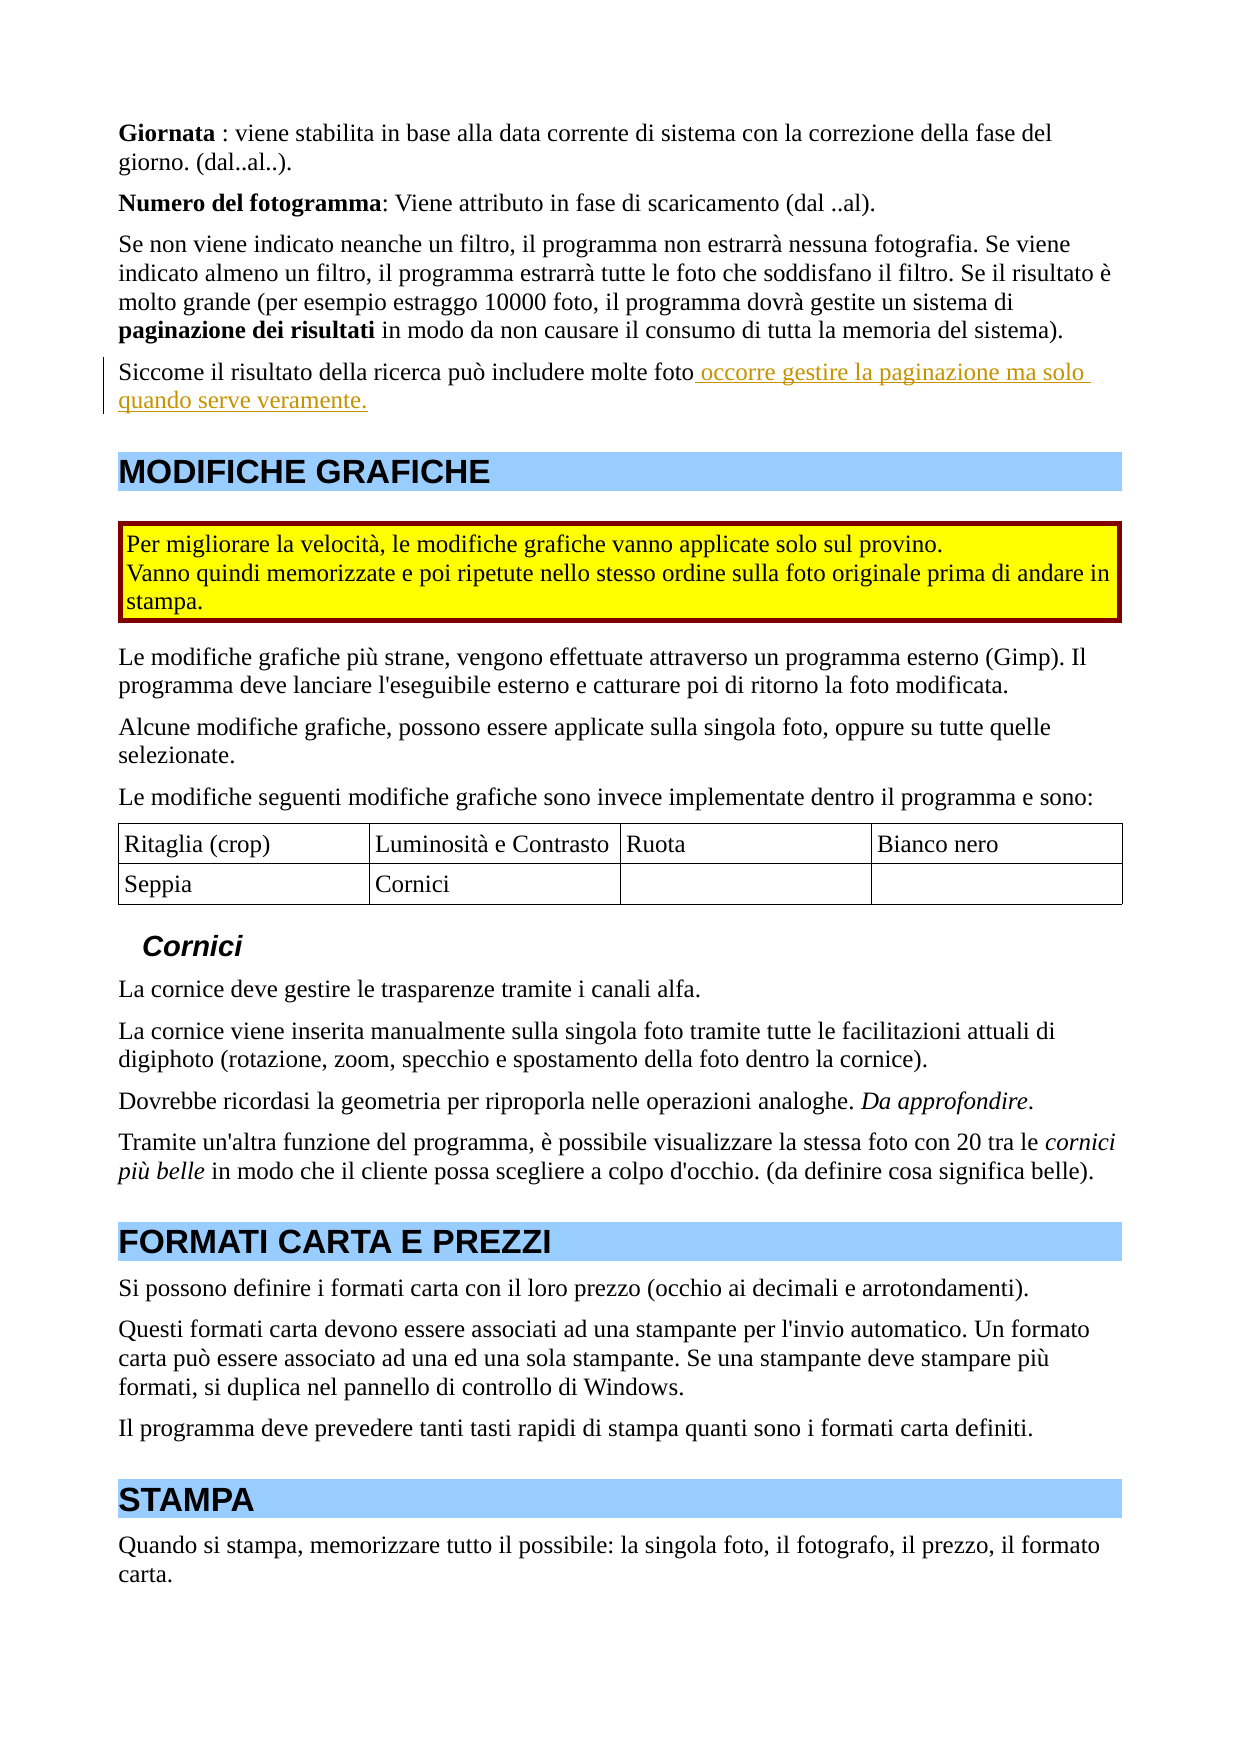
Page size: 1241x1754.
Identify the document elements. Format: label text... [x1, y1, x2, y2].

subtitle MODIFICHE GRAFICHE [118, 452, 1122, 491]
text Quando si stampa, memorizzare tutto il possibile: la singola foto, il fotografo, il prezzo, il formato carta. [118, 1531, 1122, 1588]
text Il programma deve prevedere tanti tasti rapidi di stampa quanti sono i formati carta definiti. [118, 1413, 1122, 1442]
table_header Luminosità e Contrasto [370, 824, 620, 863]
text Le modifiche grafiche più strane, vengono effettuate attraverso un programma esterno (Gimp). Il programma deve lanciare l'eseguibile esterno e catturare poi di ritorno la foto modificata. [118, 642, 1122, 699]
text Numero del fotogramma: Viene attributo in fase di scaricamento (dal ..al). [118, 188, 1122, 217]
text La cornice viene inserita manualmente sulla singola foto tramite tutte le facilitazioni attuali di digiphoto (rotazione, zoom, specchio e spostamento della foto dentro la cornice). [118, 1016, 1122, 1073]
text Tramite un'altra funzione del programma, è possibile visualizzare la stessa foto con 20 tra le cornici più belle in modo che il cliente possa scegliere a colpo d'occhio. (da definire cosa significa belle). [118, 1127, 1122, 1184]
text Siccome il risultato della ricerca può includere molte foto occorre gestire la paginazione ma solo quando serve veramente. [118, 357, 1122, 414]
text Giornata : viene stabilita in base alla data corrente di sistema con la correzione della fase del giorno. (dal..al..). [118, 118, 1122, 176]
table_cell [872, 864, 1122, 903]
text Questi formati carta devono essere associati ad una stampante per l'invio automatico. Un formato carta può essere associato ad una ed una sola stampante. Se una stampante deve stampare più formati, si duplica nel pannello di controllo di Windows. [118, 1314, 1122, 1401]
text Le modifiche seguenti modifiche grafiche sono invece implementate dentro il programma e sono: [118, 782, 1122, 810]
table_cell Seppia [119, 864, 369, 903]
text Dovrebbe ricordasi la geometria per riproporla nelle operazioni analoghe. Da approfondire. [118, 1086, 1122, 1114]
text Si possono definire i formati carta con il loro prezzo (occhio ai decimali e arrotondamenti). [118, 1273, 1122, 1302]
subtitle Cornici [142, 928, 1122, 962]
table_header Bianco nero [872, 824, 1122, 863]
table_header Ruota [621, 824, 871, 863]
text Alcune modifiche grafiche, possono essere applicate sulla singola foto, oppure su tutte quelle selezionate. [118, 712, 1122, 769]
text Per migliorare la velocità, le modifiche grafiche vanno applicate solo sul provino. Vanno quindi memorizzate e poi ripetute nello stesso ordine sulla foto originale prima di andare in stampa. [123, 526, 1117, 618]
subtitle STAMPA [118, 1479, 1122, 1518]
table_header Ritaglia (crop) [119, 824, 369, 863]
subtitle FORMATI CARTA E PREZZI [118, 1222, 1122, 1261]
text La cornice deve gestire le trasparenze tramite i canali alfa. [118, 974, 1122, 1003]
table_cell Cornici [370, 864, 620, 903]
text Se non viene indicato neanche un filtro, il programma non estrarrà nessuna fotografia. Se viene indicato almeno un filtro, il programma estrarrà tutte le foto che soddisfano il filtro. Se il risultato è molto grande (per esempio estraggo 10000 foto, il programma dovrà gestite un sistema di paginazione dei risultati in modo da non causare il consumo di tutta la memoria del sistema). [118, 229, 1122, 344]
table_cell [621, 864, 871, 903]
